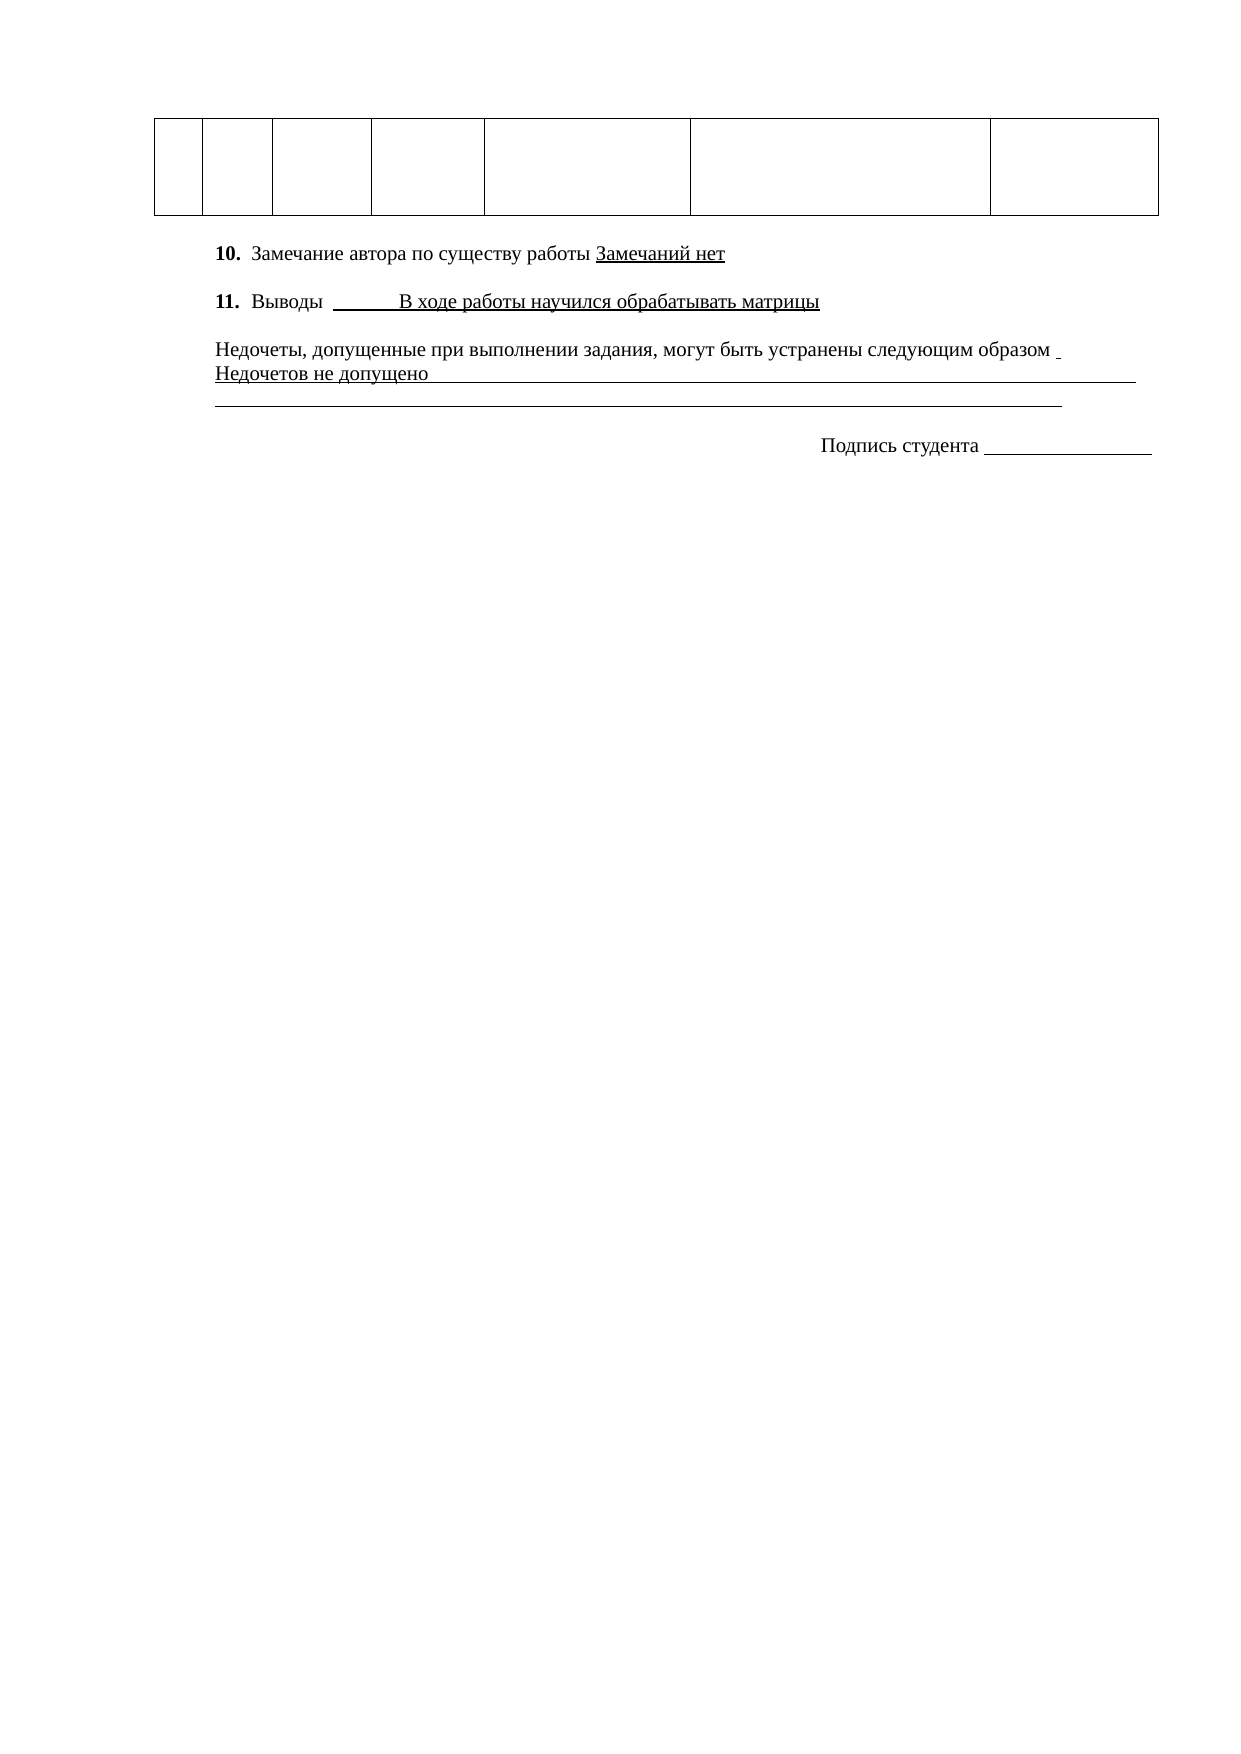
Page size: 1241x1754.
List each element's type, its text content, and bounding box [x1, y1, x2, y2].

table_cell [155, 119, 202, 215]
table_cell [485, 119, 690, 215]
list Замечание автора по существу работы Замечаний нет [215, 241, 1152, 264]
table_cell [273, 119, 371, 215]
table_cell [203, 119, 272, 215]
table_cell [691, 119, 990, 215]
text Недочеты, допущенные при выполнении задания, могут быть устранены следующим образом [215, 337, 1152, 361]
table_cell [991, 119, 1158, 215]
list Выводы В ходе работы научился обрабатывать матрицы [215, 289, 1152, 313]
text Подпись студента [215, 433, 1152, 457]
text Недочетов не допущено [215, 361, 1152, 409]
table_cell [372, 119, 484, 215]
